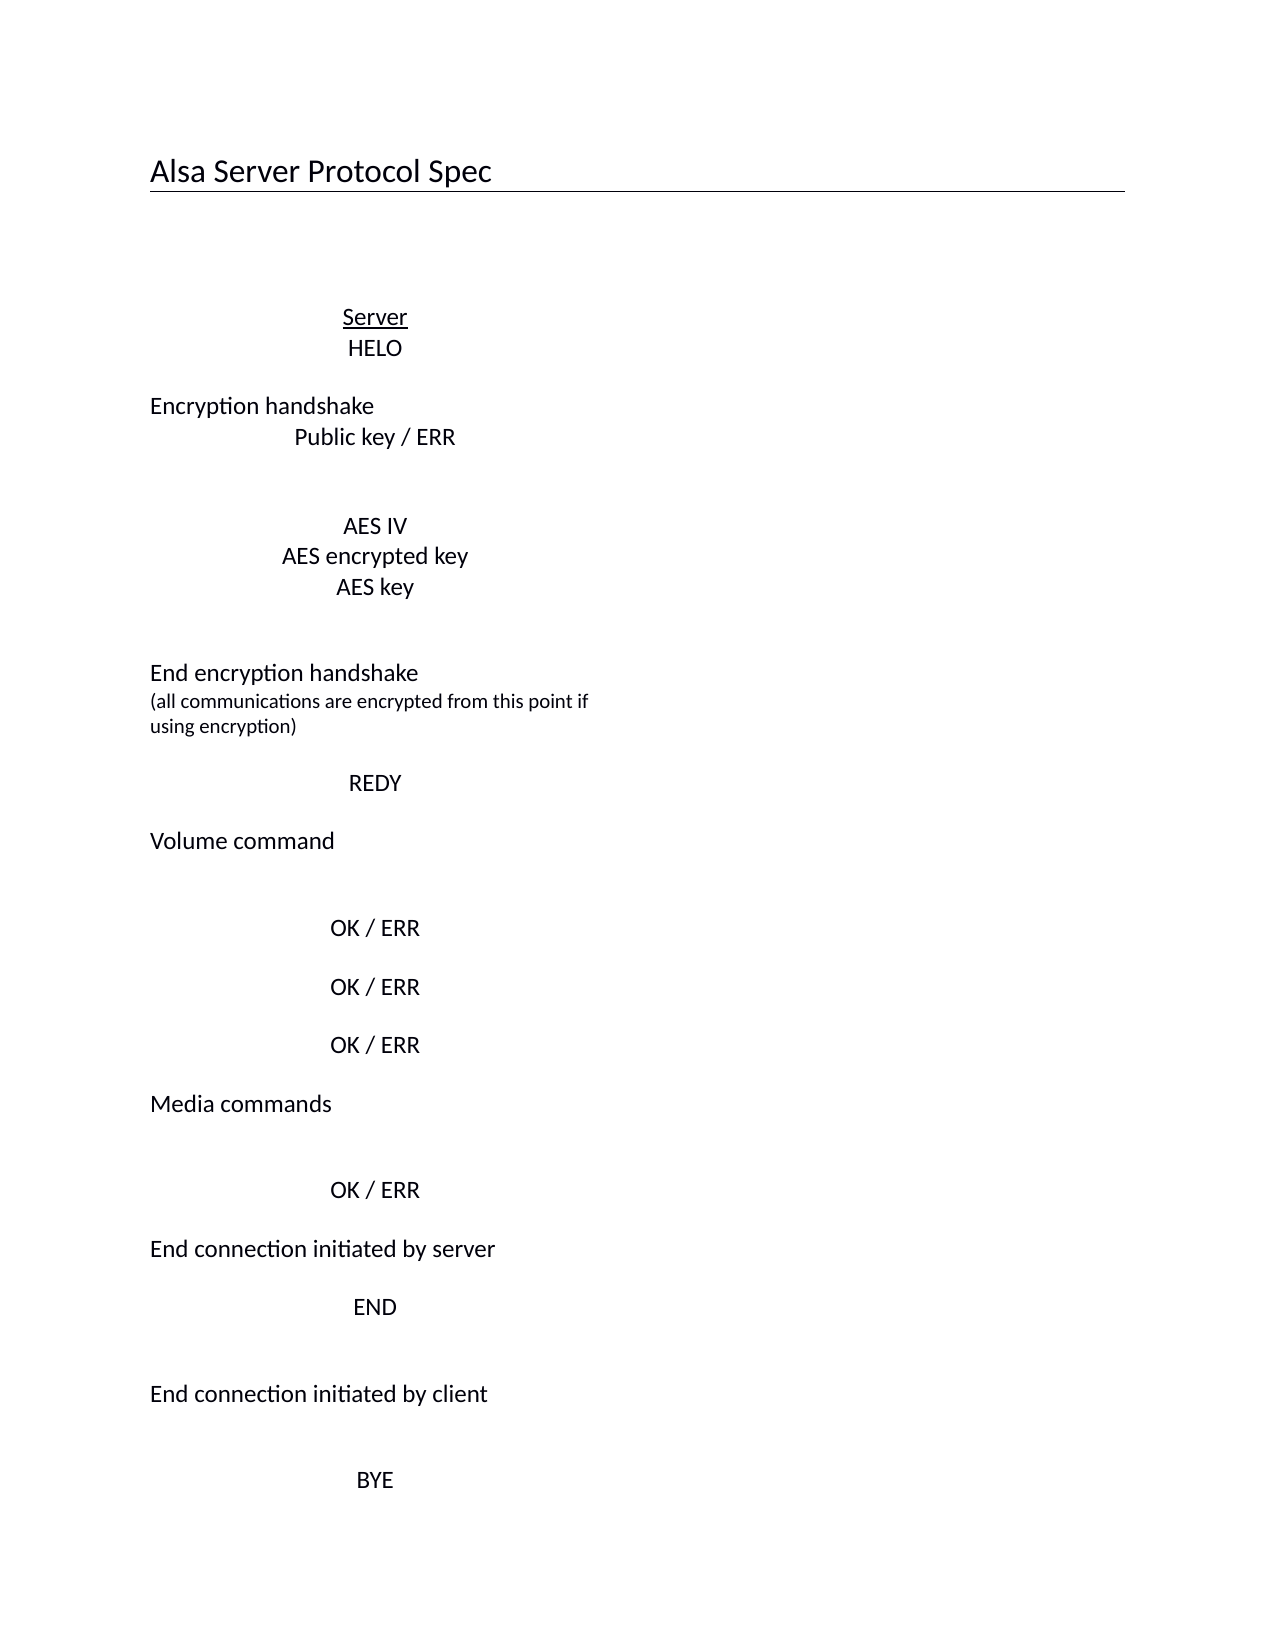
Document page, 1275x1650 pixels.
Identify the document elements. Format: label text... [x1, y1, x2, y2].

text HELO [150, 332, 600, 362]
text Public key / ERR [150, 421, 600, 482]
text OK / ERR [150, 1029, 600, 1060]
text OK / ERR [150, 912, 600, 943]
text Alsa Server Protocol Spec [150, 150, 1125, 191]
text AES IV [150, 510, 600, 541]
text END [150, 1291, 600, 1322]
text OK / ERR [150, 971, 600, 1001]
text End encryption handshake [150, 658, 600, 688]
text End connection initiated by client [150, 1378, 600, 1408]
text REDY [150, 767, 600, 797]
text AES key [150, 571, 600, 602]
text BYE [150, 1464, 600, 1495]
text Volume command [150, 826, 600, 856]
text Media commands [150, 1088, 600, 1118]
text End connection initiated by server [150, 1233, 600, 1263]
text Encryption handshake [150, 390, 600, 421]
text Server [150, 301, 600, 332]
text AES encrypted key [150, 541, 600, 571]
text OK / ERR [150, 1174, 600, 1205]
text (all communications are encrypted from this point if using encryption) [150, 688, 600, 739]
